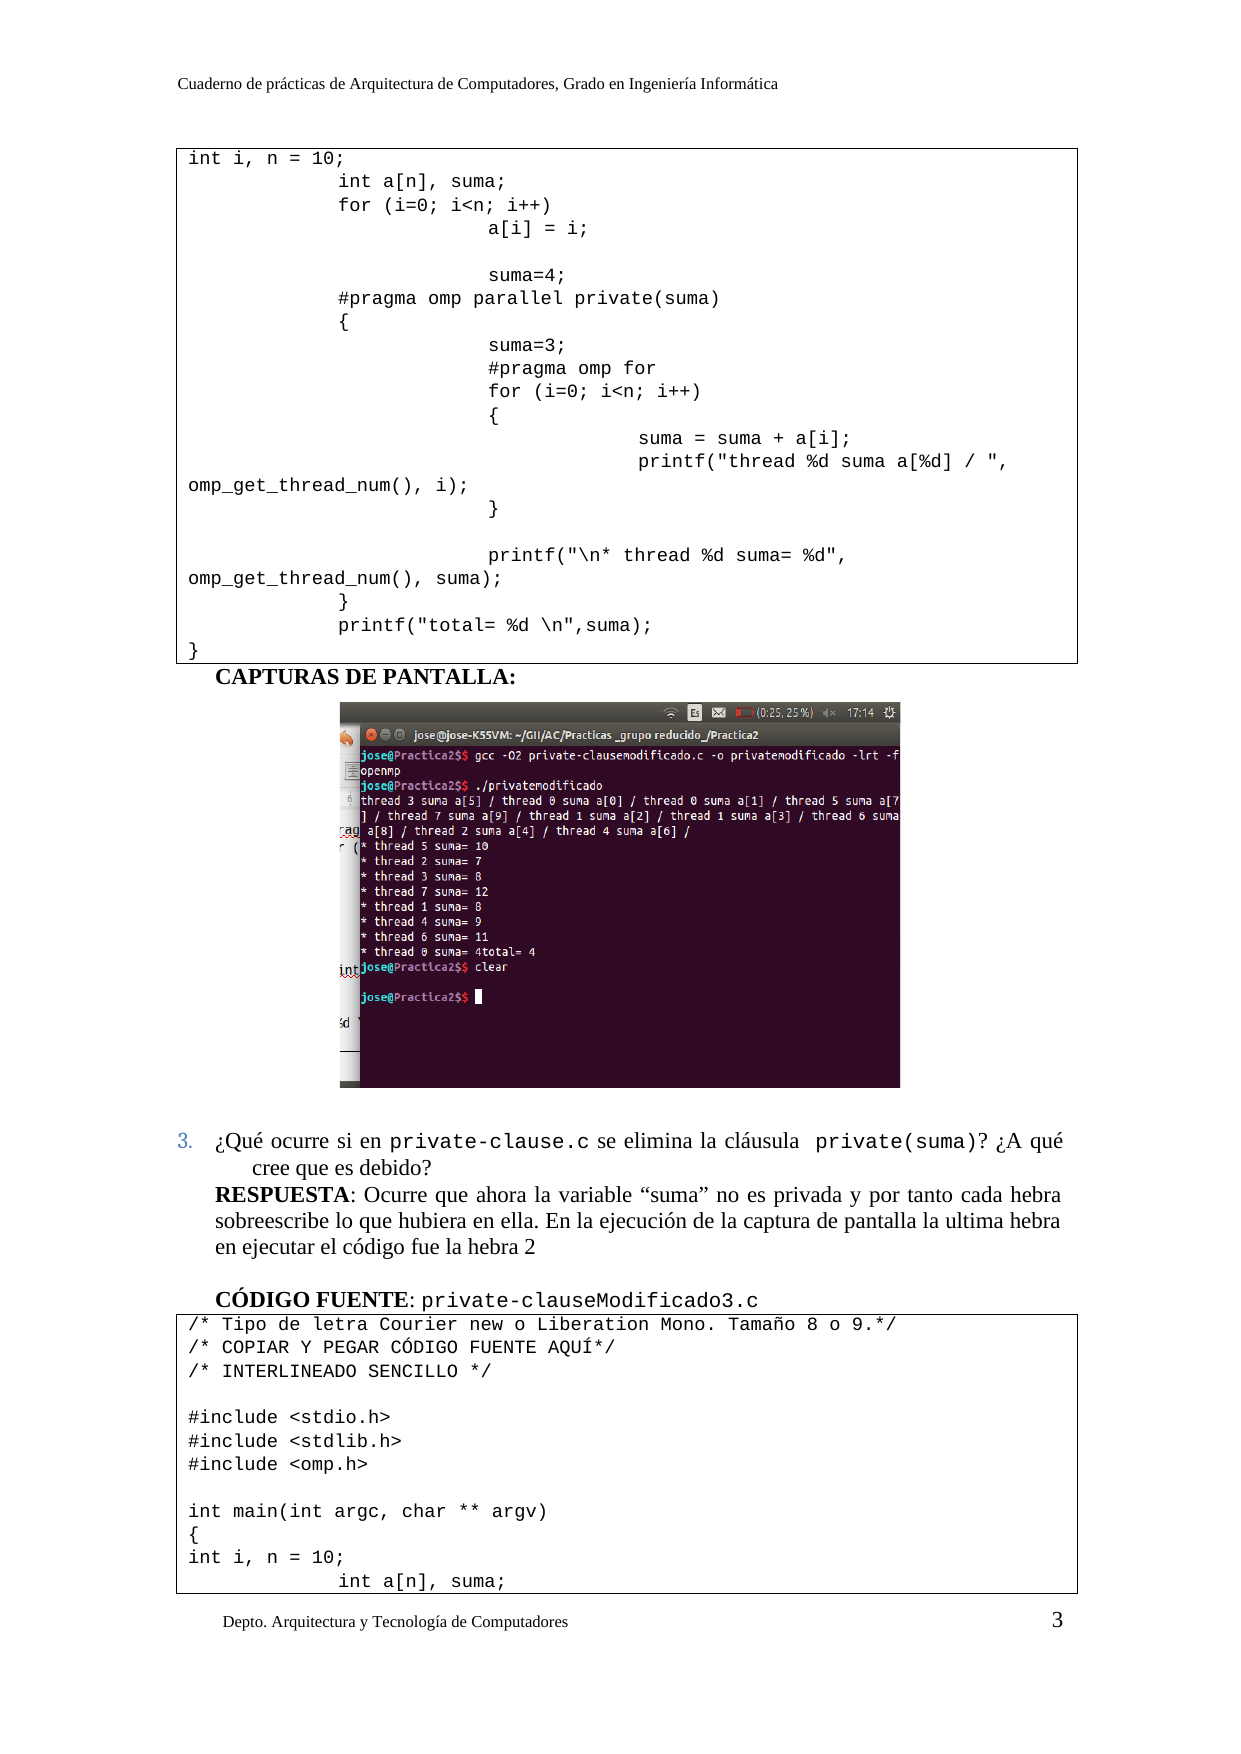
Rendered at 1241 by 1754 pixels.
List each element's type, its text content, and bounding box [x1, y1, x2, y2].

text CÓDIGO FUENTE: private-clauseModificado3.c [215, 1286, 1063, 1314]
text CAPTURAS DE PANTALLA: [215, 664, 1063, 690]
text RESPUESTA: Ocurre que ahora la variable “suma” no es privada y por tanto cada hebra sobreescribe lo que hubiera en ella. En la ejecución de la captura de pantalla la ultima hebra en ejecutar el código fue la hebra 2 [215, 1181, 1063, 1260]
table_header /* Tipo de letra Courier new o Liberation Mono. Tamaño 8 o 9.*/ /* COPIAR Y PEGAR CÓDIGO FUENTE AQUÍ*/ /* INTERLINEADO SENCILLO */ #include <stdio.h> #include <stdlib.h> #include <omp.h> int main(int argc, char ** argv) { int i, n = 10; int a[n], suma; [177, 1315, 1077, 1593]
table_header int i, n = 10; int a[n], suma; for (i=0; i<n; i++) a[i] = i; suma=4; #pragma omp parallel private(suma) { suma=3; #pragma omp for for (i=0; i<n; i++) { suma = suma + a[i]; printf("thread %d suma a[%d] / ", omp_get_thread_num(), i); } printf("\n* thread %d suma= %d", omp_get_thread_num(), suma); } printf("total= %d \n",suma); } [177, 149, 1077, 662]
list ¿Qué ocurre si en private-clause.c se elimina la cláusula private(suma)? ¿A qué cree que es debido? [177, 1127, 1063, 1181]
